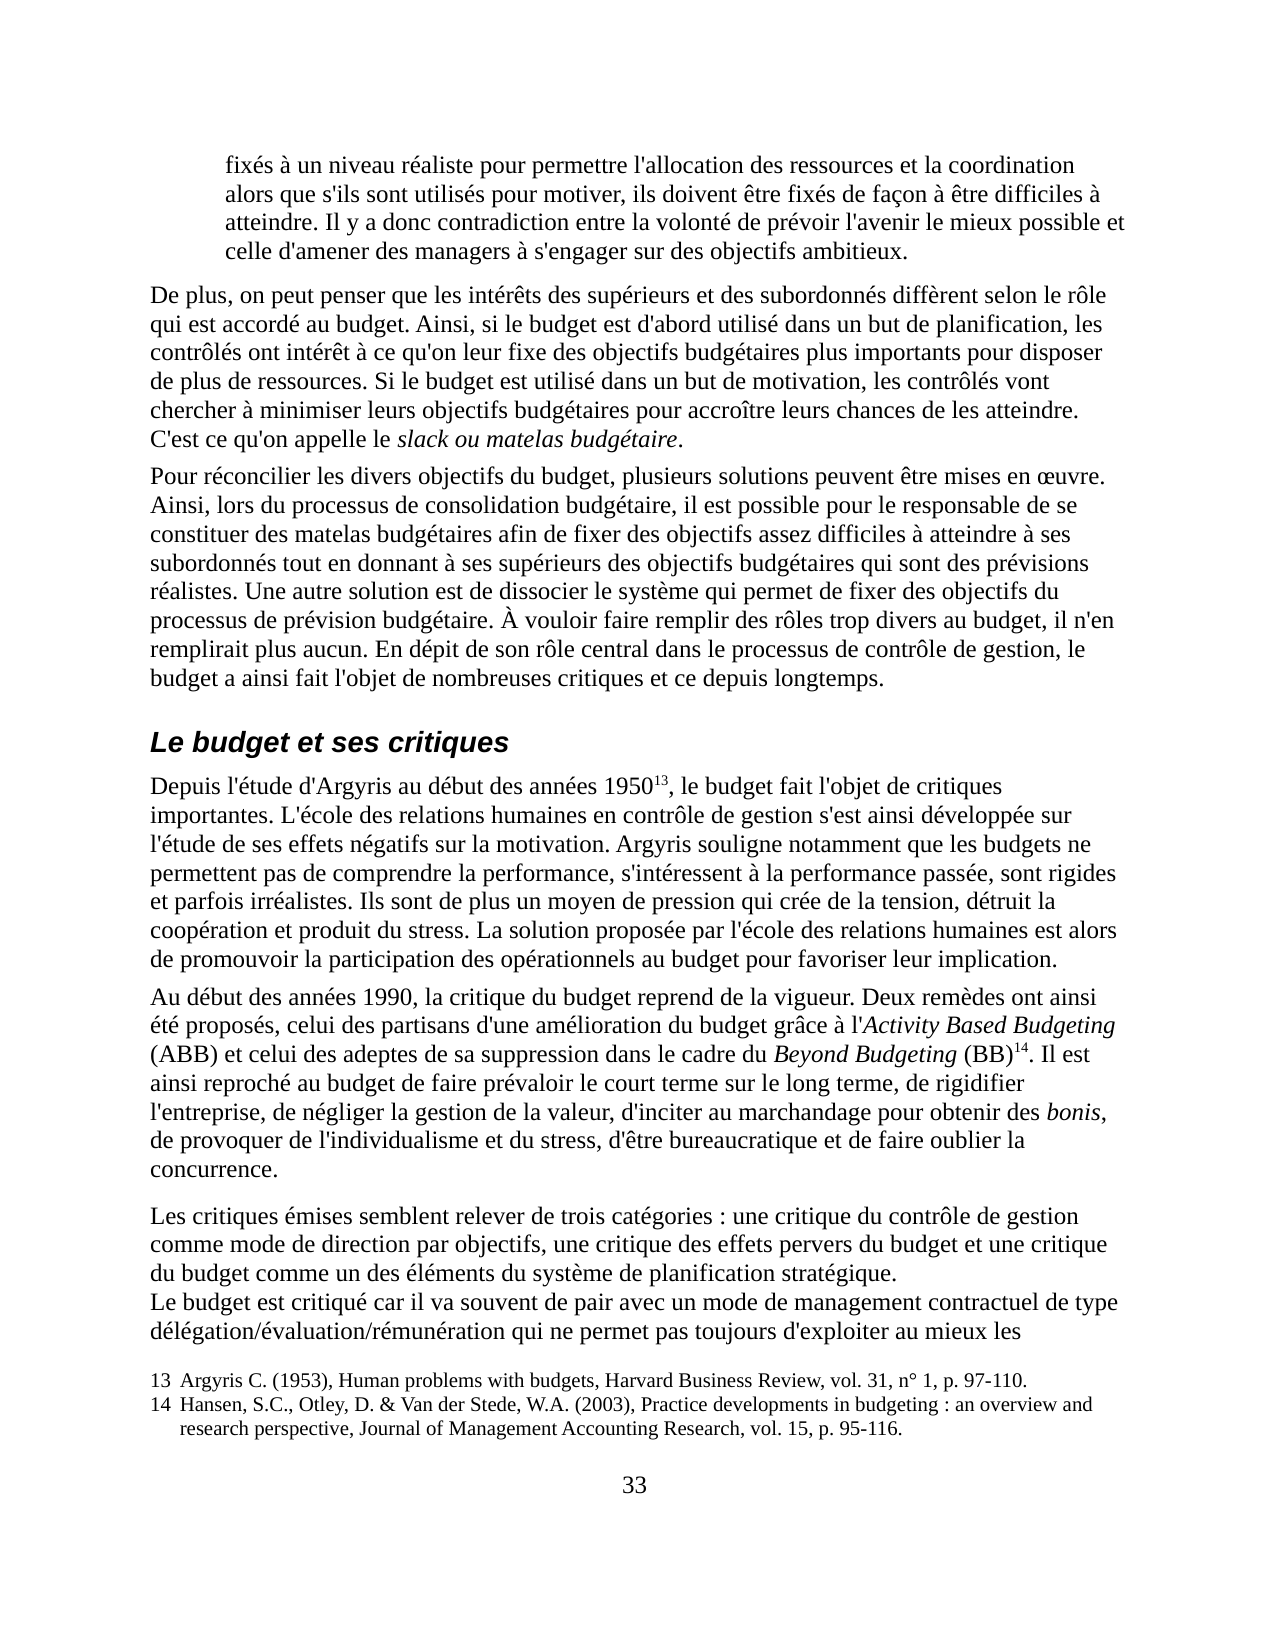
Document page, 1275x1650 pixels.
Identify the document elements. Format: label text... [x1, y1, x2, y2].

text Pour réconcilier les divers objectifs du budget, plusieurs solutions peuvent être mises en œuvre. Ainsi, lors du processus de consolidation budgétaire, il est possible pour le responsable de se constituer des matelas budgétaires afin de fixer des objectifs assez difficiles à atteindre à ses subordonnés tout en donnant à ses supérieurs des objectifs budgétaires qui sont des prévisions réalistes. Une autre solution est de dissocier le système qui permet de fixer des objectifs du processus de prévision budgétaire. À vouloir faire remplir des rôles trop divers au budget, il n'en remplirait plus aucun. En dépit de son rôle central dans le processus de contrôle de gestion, le budget a ainsi fait l'objet de nombreuses critiques et ce depuis longtemps. [150, 461, 1125, 691]
text Les critiques émises semblent relever de trois catégories : une critique du contrôle de gestion comme mode de direction par objectifs, une critique des effets pervers du budget et une critique du budget comme un des éléments du système de planification stratégique. Le budget est critiqué car il va souvent de pair avec un mode de management contractuel de type délégation/évaluation/rémunération qui ne permet pas toujours d'exploiter au mieux les [150, 1201, 1125, 1344]
text De plus, on peut penser que les intérêts des supérieurs et des subordonnés diffèrent selon le rôle qui est accordé au budget. Ainsi, si le budget est d'abord utilisé dans un but de planification, les contrôlés ont intérêt à ce qu'on leur fixe des objectifs budgétaires plus importants pour disposer de plus de ressources. Si le budget est utilisé dans un but de motivation, les contrôlés vont chercher à minimiser leurs objectifs budgétaires pour accroître leurs chances de les atteindre. C'est ce qu'on appelle le slack ou matelas budgétaire. [150, 280, 1125, 452]
subtitle Le budget et ses critiques [150, 725, 1125, 759]
text Hansen, S.C., Otley, D. & Van der Stede, W.A. (2003), Practice developments in budgeting : an overview and research perspective, Journal of Management Accounting Research, vol. 15, p. 95-116. [150, 1392, 1125, 1440]
text Argyris C. (1953), Human problems with budgets, Harvard Business Review, vol. 31, n° 1, p. 97-110. [150, 1368, 1125, 1392]
text Depuis l'étude d'Argyris au début des années 1950, le budget fait l'objet de critiques importantes. L'école des relations humaines en contrôle de gestion s'est ainsi développée sur l'étude de ses effets négatifs sur la motivation. Argyris souligne notamment que les budgets ne permettent pas de comprendre la performance, s'intéressent à la performance passée, sont rigides et parfois irréalistes. Ils sont de plus un moyen de pression qui crée de la tension, détruit la coopération et produit du stress. La solution proposée par l'école des relations humaines est alors de promouvoir la participation des opérationnels au budget pour favoriser leur implication. [150, 771, 1125, 973]
text fixés à un niveau réaliste pour permettre l'allocation des ressources et la coordination alors que s'ils sont utilisés pour motiver, ils doivent être fixés de façon à être difficiles à atteindre. Il y a donc contradiction entre la volonté de prévoir l'avenir le mieux possible et celle d'amener des managers à s'engager sur des objectifs ambitieux. [225, 150, 1125, 265]
text Au début des années 1990, la critique du budget reprend de la vigueur. Deux remèdes ont ainsi été proposés, celui des partisans d'une amélioration du budget grâce à l'Activity Based Budgeting (ABB) et celui des adeptes de sa suppression dans le cadre du Beyond Budgeting (BB). Il est ainsi reproché au budget de faire prévaloir le court terme sur le long terme, de rigidifier l'entreprise, de négliger la gestion de la valeur, d'inciter au marchandage pour obtenir des bonis, de provoquer de l'individualisme et du stress, d'être bureaucratique et de faire oublier la concurrence. [150, 982, 1125, 1183]
